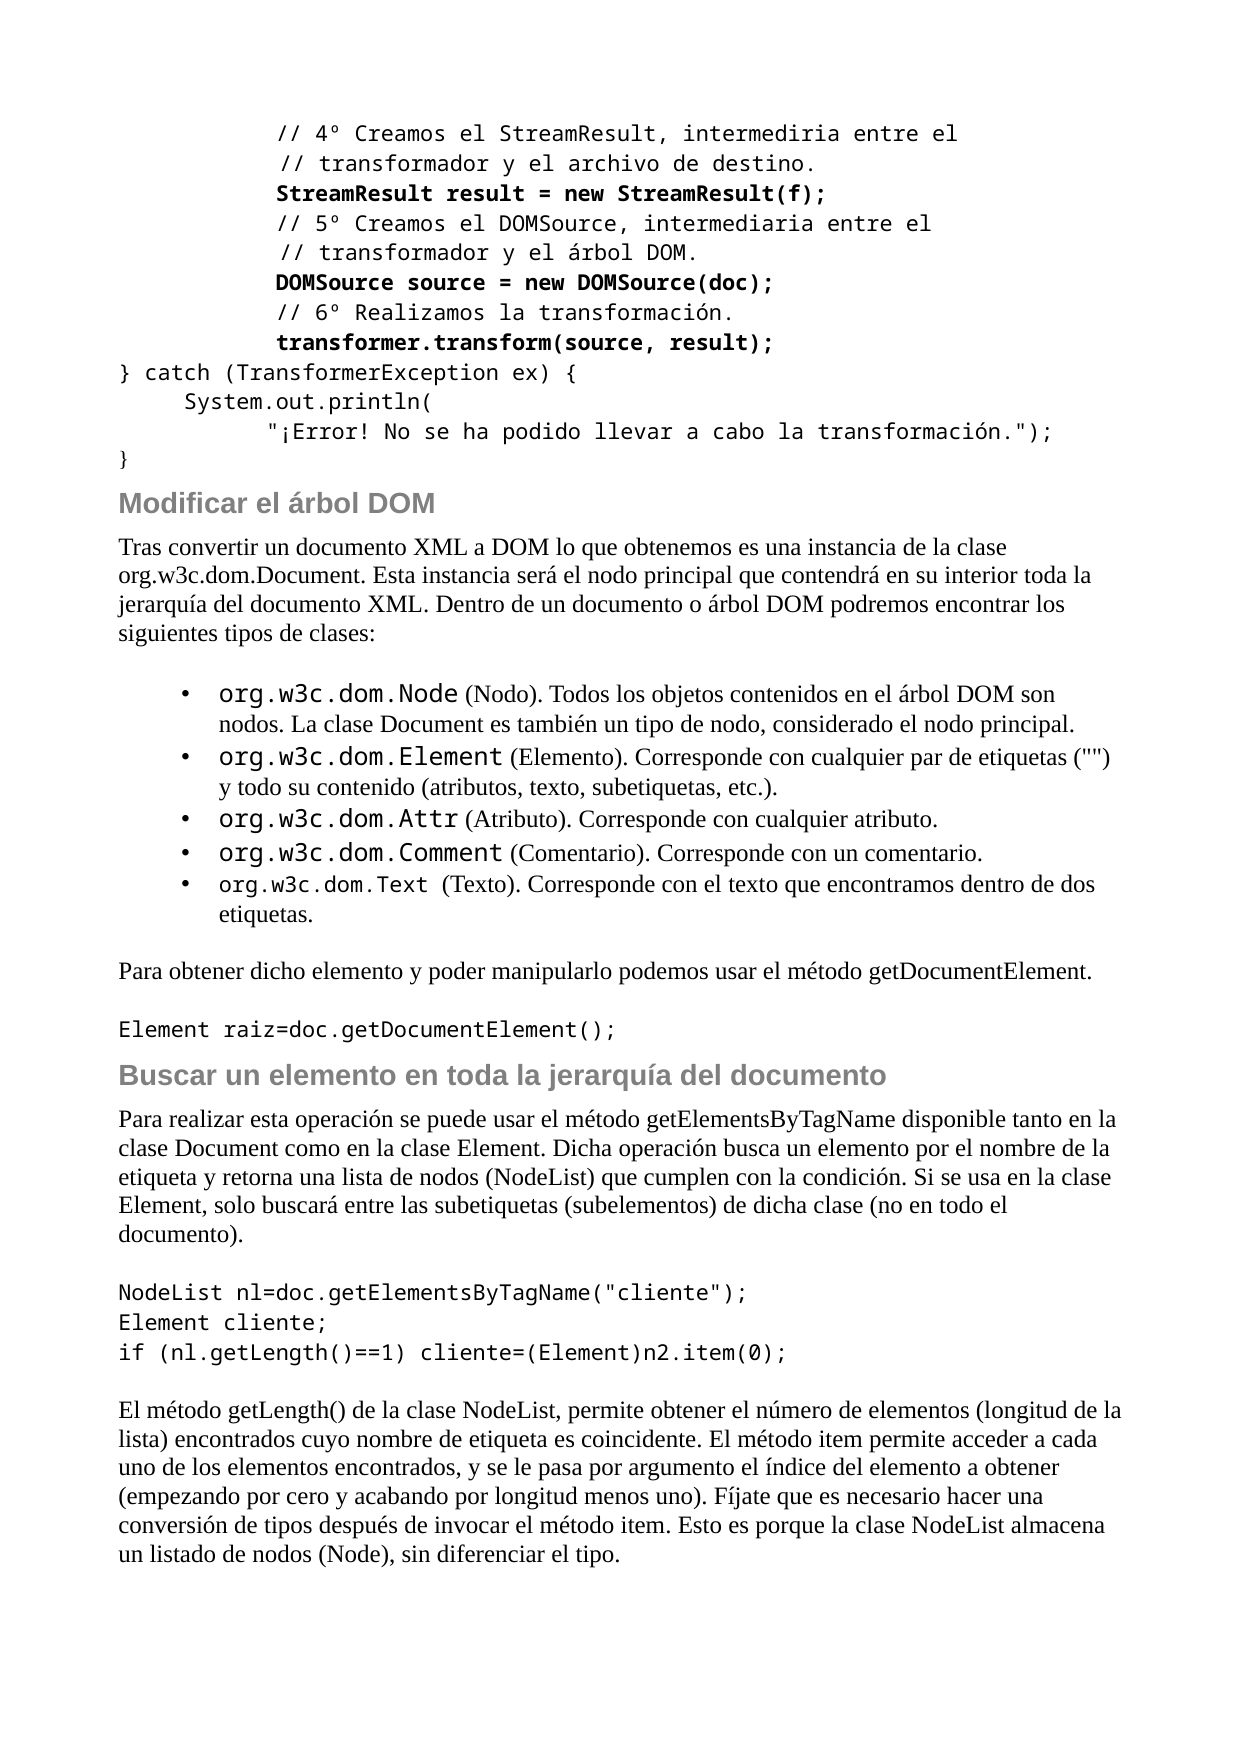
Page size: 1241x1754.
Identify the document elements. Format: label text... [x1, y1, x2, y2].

text Element raiz=doc.getDocumentElement(); [118, 1014, 1122, 1044]
list org.w3c.dom.Attr (Atributo). Corresponde con cualquier atributo. [181, 801, 1122, 835]
list org.w3c.dom.Comment (Comentario). Corresponde con un comentario. [181, 835, 1122, 869]
list org.w3c.dom.Element (Elemento). Corresponde con cualquier par de etiquetas ("") y todo su contenido (atributos, texto, subetiquetas, etc.). [181, 738, 1122, 801]
text Para obtener dicho elemento y poder manipularlo podemos usar el método getDocumentElement. [118, 956, 1122, 985]
text // transformador y el archivo de destino. [118, 148, 1122, 178]
text // 6º Realizamos la transformación. [118, 297, 1122, 327]
subtitle Buscar un elemento en toda la jerarquía del documento [118, 1058, 1122, 1092]
text } [118, 446, 1122, 471]
text NodeList nl=doc.getElementsByTagName("cliente"); [118, 1277, 1122, 1307]
text System.out.println( [118, 386, 1122, 416]
subtitle Modificar el árbol DOM [118, 486, 1122, 519]
text DOMSource source = new DOMSource(doc); [118, 267, 1122, 297]
text StreamResult result = new StreamResult(f); [118, 178, 1122, 207]
text Tras convertir un documento XML a DOM lo que obtenemos es una instancia de la clase org.w3c.dom.Document. Esta instancia será el nodo principal que contendrá en su interior toda la jerarquía del documento XML. Dentro de un documento o árbol DOM podremos encontrar los siguientes tipos de clases: [118, 532, 1122, 647]
text "¡Error! No se ha podido llevar a cabo la transformación."); [118, 416, 1122, 446]
list org.w3c.dom.Node (Nodo). Todos los objetos contenidos en el árbol DOM son nodos. La clase Document es también un tipo de nodo, considerado el nodo principal. [181, 675, 1122, 738]
text Element cliente; [118, 1307, 1122, 1336]
text if (nl.getLength()==1) cliente=(Element)n2.item(0); [118, 1336, 1122, 1366]
text El método getLength() de la clase NodeList, permite obtener el número de elementos (longitud de la lista) encontrados cuyo nombre de etiqueta es coincidente. El método item permite acceder a cada uno de los elementos encontrados, y se le pasa por argumento el índice del elemento a obtener (empezando por cero y acabando por longitud menos uno). Fíjate que es necesario hacer una conversión de tipos después de invocar el método item. Esto es porque la clase NodeList almacena un listado de nodos (Node), sin diferenciar el tipo. [118, 1395, 1122, 1567]
text // transformador y el árbol DOM. [118, 237, 1122, 267]
text transformer.transform(source, result); [118, 327, 1122, 356]
list org.w3c.dom.Text (Texto). Corresponde con el texto que encontramos dentro de dos etiquetas. [181, 869, 1122, 928]
text // 5º Creamos el DOMSource, intermediaria entre el [118, 207, 1122, 237]
text // 4º Creamos el StreamResult, intermediria entre el [118, 118, 1122, 148]
text Para realizar esta operación se puede usar el método getElementsByTagName disponible tanto en la clase Document como en la clase Element. Dicha operación busca un elemento por el nombre de la etiqueta y retorna una lista de nodos (NodeList) que cumplen con la condición. Si se usa en la clase Element, solo buscará entre las subetiquetas (subelementos) de dicha clase (no en todo el documento). [118, 1104, 1122, 1248]
text } catch (TransformerException ex) { [118, 356, 1122, 386]
